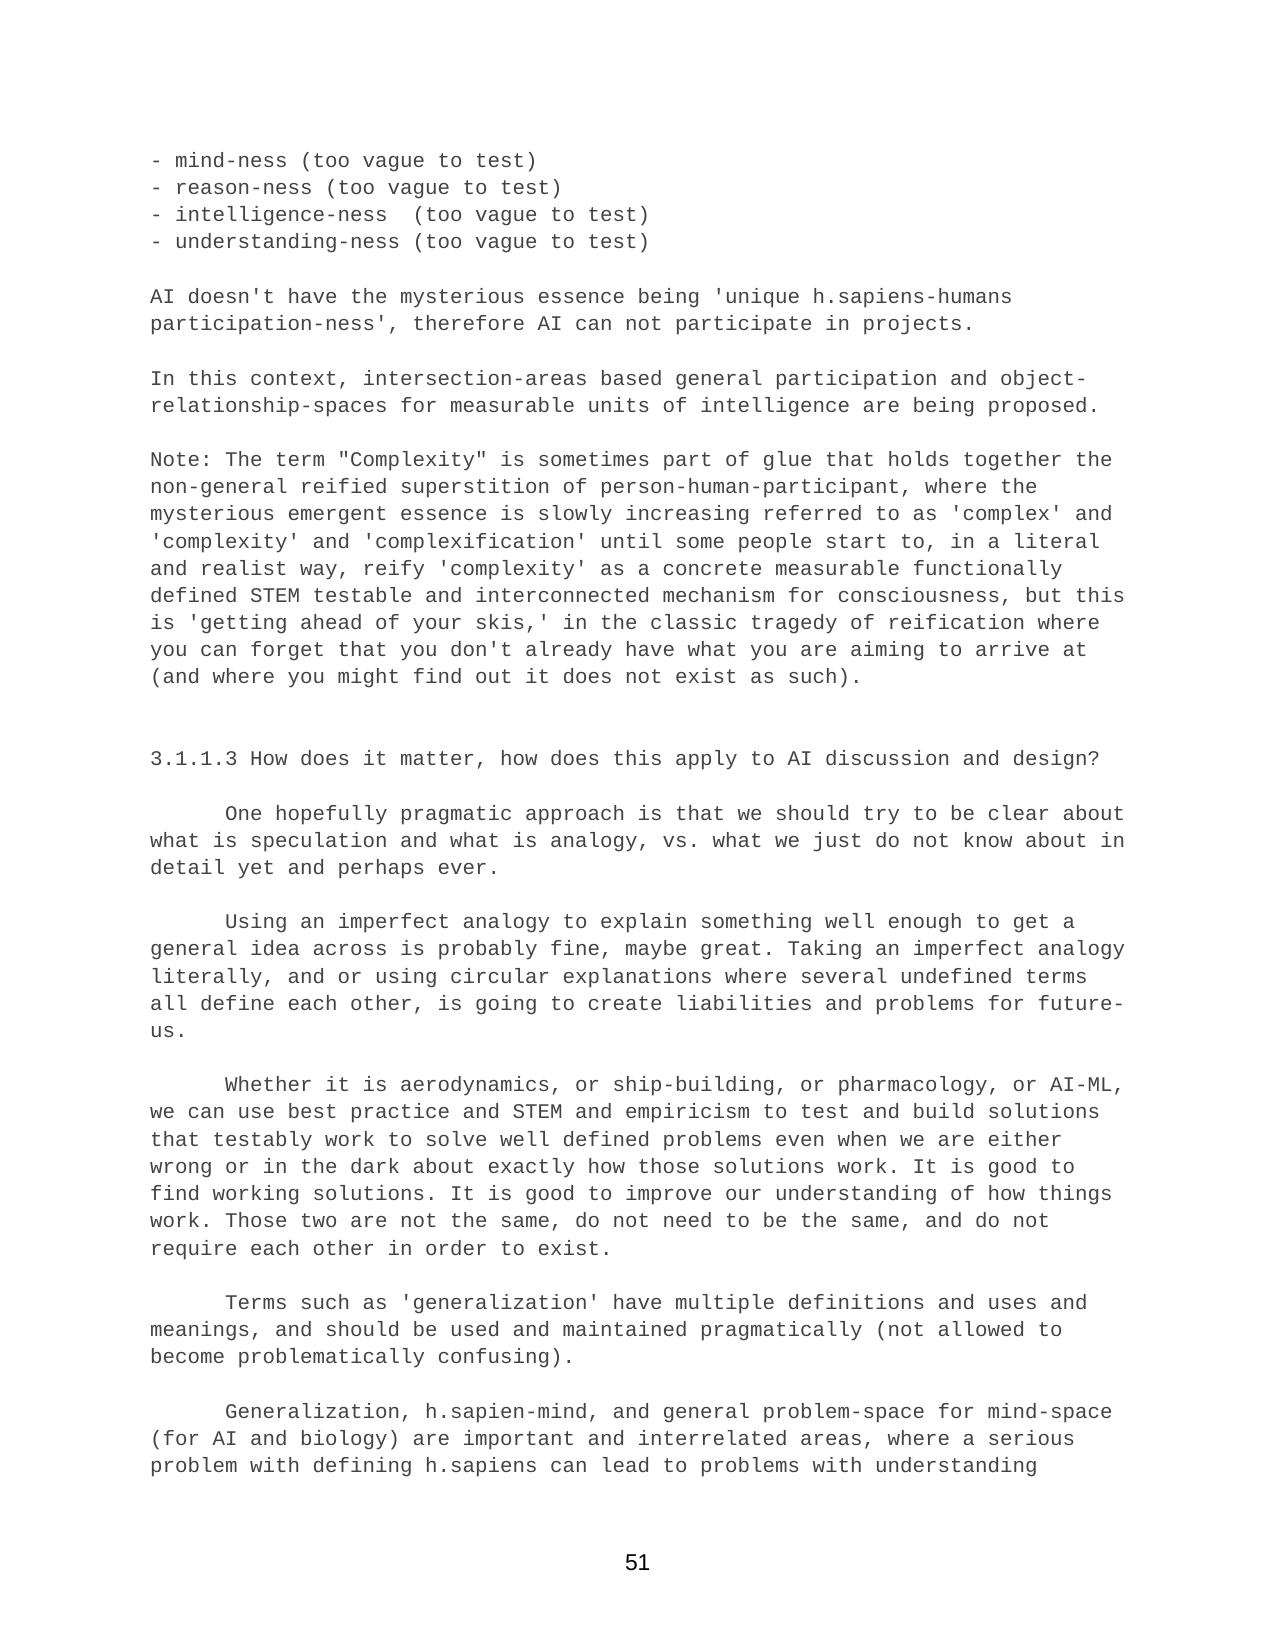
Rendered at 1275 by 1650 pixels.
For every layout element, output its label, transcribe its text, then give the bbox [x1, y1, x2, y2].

text - intelligence-ness (too vague to test) [150, 204, 1125, 228]
text - reason-ness (too vague to test) [150, 177, 1125, 201]
text In this context, intersection-areas based general participation and object-relationship-spaces for measurable units of intelligence are being proposed. [150, 367, 1125, 418]
text Generalization, h.sapien-mind, and general problem-space for mind-space (for AI and biology) are important and interrelated areas, where a serious problem with defining h.sapiens can lead to problems with understanding [150, 1401, 1125, 1479]
text One hopefully pragmatic approach is that we should try to be clear about what is speculation and what is analogy, vs. what we just do not know about in detail yet and perhaps ever. [150, 802, 1125, 881]
text Whether it is aerodynamics, or ship-building, or pharmacology, or AI-ML, we can use best practice and STEM and empiricism to test and build solutions that testably work to solve well defined problems even when we are either wrong or in the dark about exactly how those solutions work. It is good to find working solutions. It is good to improve our understanding of how things work. Those two are not the same, do not need to be the same, and do not require each other in order to exist. [150, 1074, 1125, 1261]
text - understanding-ness (too vague to test) [150, 232, 1125, 255]
text Using an imperfect analogy to explain something well enough to get a general idea across is probably fine, maybe great. Taking an imperfect analogy literally, and or using circular explanations where several undefined terms all define each other, is going to create liabilities and problems for future-us. [150, 911, 1125, 1044]
text AI doesn't have the mysterious essence being 'unique h.sapiens-humans participation-ness', therefore AI can not participate in projects. [150, 286, 1125, 337]
text Note: The term "Complexity" is sometimes part of glue that holds together the non-general reified superstition of person-human-participant, where the mysterious emergent essence is slowly increasing referred to as 'complex' and 'complexity' and 'complexification' until some people start to, in a literal and realist way, reify 'complexity' as a concrete measurable functionally defined STEM testable and interconnected mechanism for consciousness, but this is 'getting ahead of your skis,' in the classic tragedy of reification where you can forget that you don't already have what you are aiming to arrive at (and where you might find out it does not exist as such). [150, 449, 1125, 690]
text Terms such as 'generalization' have multiple definitions and uses and meanings, and should be used and maintained pragmatically (not allowed to become problematically confusing). [150, 1292, 1125, 1370]
text 3.1.1.3 How does it matter, how does this apply to AI discussion and design? [150, 748, 1125, 772]
text - mind-ness (too vague to test) [150, 150, 1125, 174]
